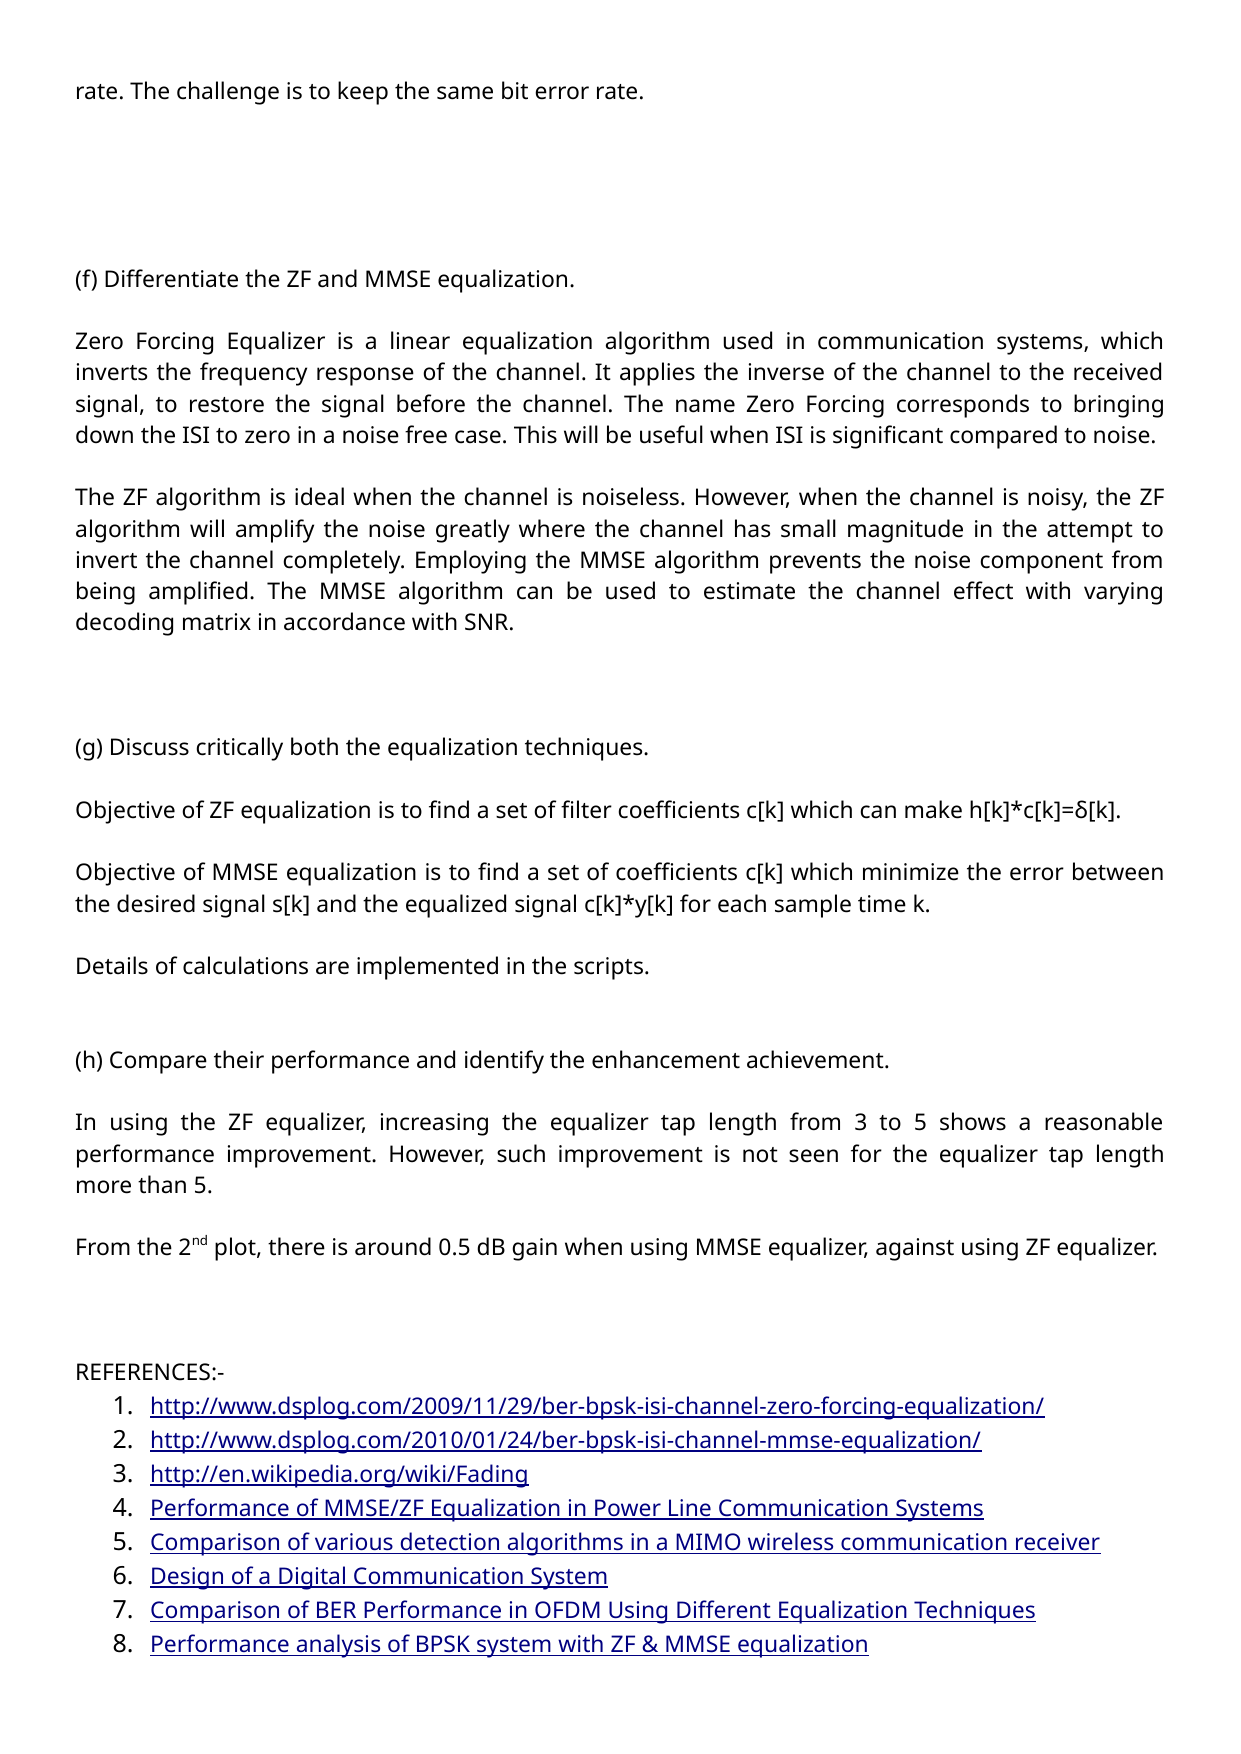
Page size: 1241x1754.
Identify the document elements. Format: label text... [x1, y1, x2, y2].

text Details of calculations are implemented in the scripts. [75, 950, 1166, 981]
list Comparison of BER Performance in OFDM Using Different Equalization Techniques [112, 1592, 1166, 1626]
text Zero Forcing Equalizer is a linear equalization algorithm used in communication systems, which inverts the frequency response of the channel. It applies the inverse of the channel to the received signal, to restore the signal before the channel. The name Zero Forcing corresponds to bringing down the ISI to zero in a noise free case. This will be useful when ISI is significant compared to noise. [75, 325, 1166, 450]
list http://www.dsplog.com/2010/01/24/ber-bpsk-isi-channel-mmse-equalization/ [112, 1422, 1166, 1456]
list Performance of MMSE/ZF Equalization in Power Line Communication Systems [112, 1490, 1166, 1524]
text The ZF algorithm is ideal when the channel is noiseless. However, when the channel is noisy, the ZF algorithm will amplify the noise greatly where the channel has small magnitude in the attempt to invert the channel completely. Employing the MMSE algorithm prevents the noise component from being amplified. The MMSE algorithm can be used to estimate the channel effect with varying decoding matrix in accordance with SNR. [75, 481, 1166, 637]
text (h) Compare their performance and identify the enhancement achievement. [75, 1044, 1166, 1075]
text rate. The challenge is to keep the same bit error rate. [75, 75, 1166, 106]
list Comparison of various detection algorithms in a MIMO wireless communication receiver [112, 1524, 1166, 1558]
text (f) Differentiate the ZF and MMSE equalization. [75, 262, 1166, 294]
list http://www.dsplog.com/2009/11/29/ber-bpsk-isi-channel-zero-forcing-equalization/ [112, 1387, 1166, 1422]
text (g) Discuss critically both the equalization techniques. [75, 731, 1166, 762]
text REFERENCES:- [75, 1356, 1166, 1387]
text In using the ZF equalizer, increasing the equalizer tap length from 3 to 5 shows a reasonable performance improvement. However, such improvement is not seen for the equalizer tap length more than 5. [75, 1106, 1166, 1200]
text From the 2nd plot, there is around 0.5 dB gain when using MMSE equalizer, against using ZF equalizer. [75, 1231, 1166, 1262]
text Objective of MMSE equalization is to find a set of coefficients c[k] which minimize the error between the desired signal s[k] and the equalized signal c[k]*y[k] for each sample time k. [75, 856, 1166, 919]
list Design of a Digital Communication System [112, 1558, 1166, 1592]
text Objective of ZF equalization is to find a set of filter coefficients c[k] which can make h[k]*c[k]=δ[k]. [75, 794, 1166, 825]
list Performance analysis of BPSK system with ZF & MMSE equalization [112, 1626, 1166, 1660]
list http://en.wikipedia.org/wiki/Fading [112, 1456, 1166, 1490]
